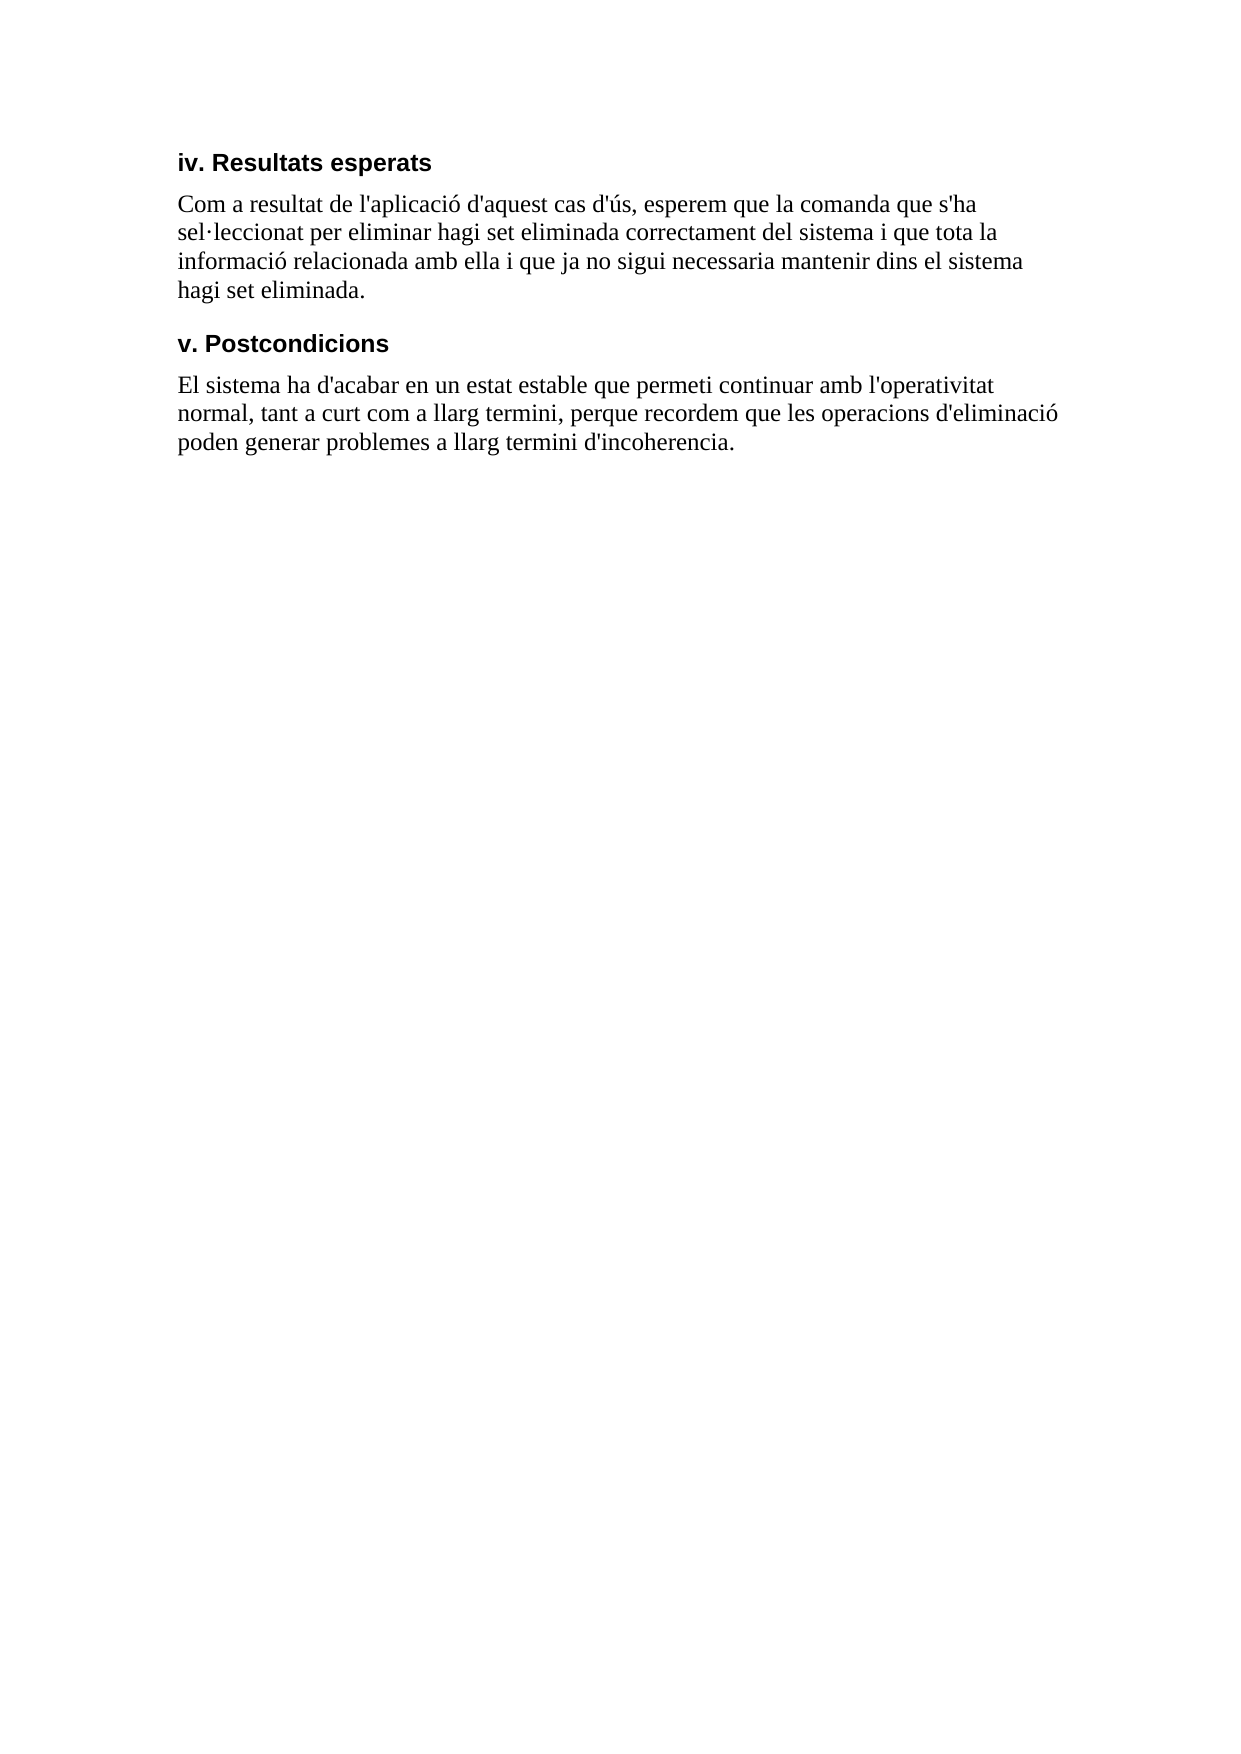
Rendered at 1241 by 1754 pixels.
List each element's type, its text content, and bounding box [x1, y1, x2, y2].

subtitle iv. Resultats esperats [177, 148, 1063, 176]
text Com a resultat de l'aplicació d'aquest cas d'ús, esperem que la comanda que s'ha sel·leccionat per eliminar hagi set eliminada correctament del sistema i que tota la informació relacionada amb ella i que ja no sigui necessaria mantenir dins el sistema hagi set eliminada. [177, 189, 1063, 304]
subtitle v. Postcondicions [177, 329, 1063, 357]
text El sistema ha d'acabar en un estat estable que permeti continuar amb l'operativitat normal, tant a curt com a llarg termini, perque recordem que les operacions d'eliminació poden generar problemes a llarg termini d'incoherencia. [177, 370, 1063, 456]
